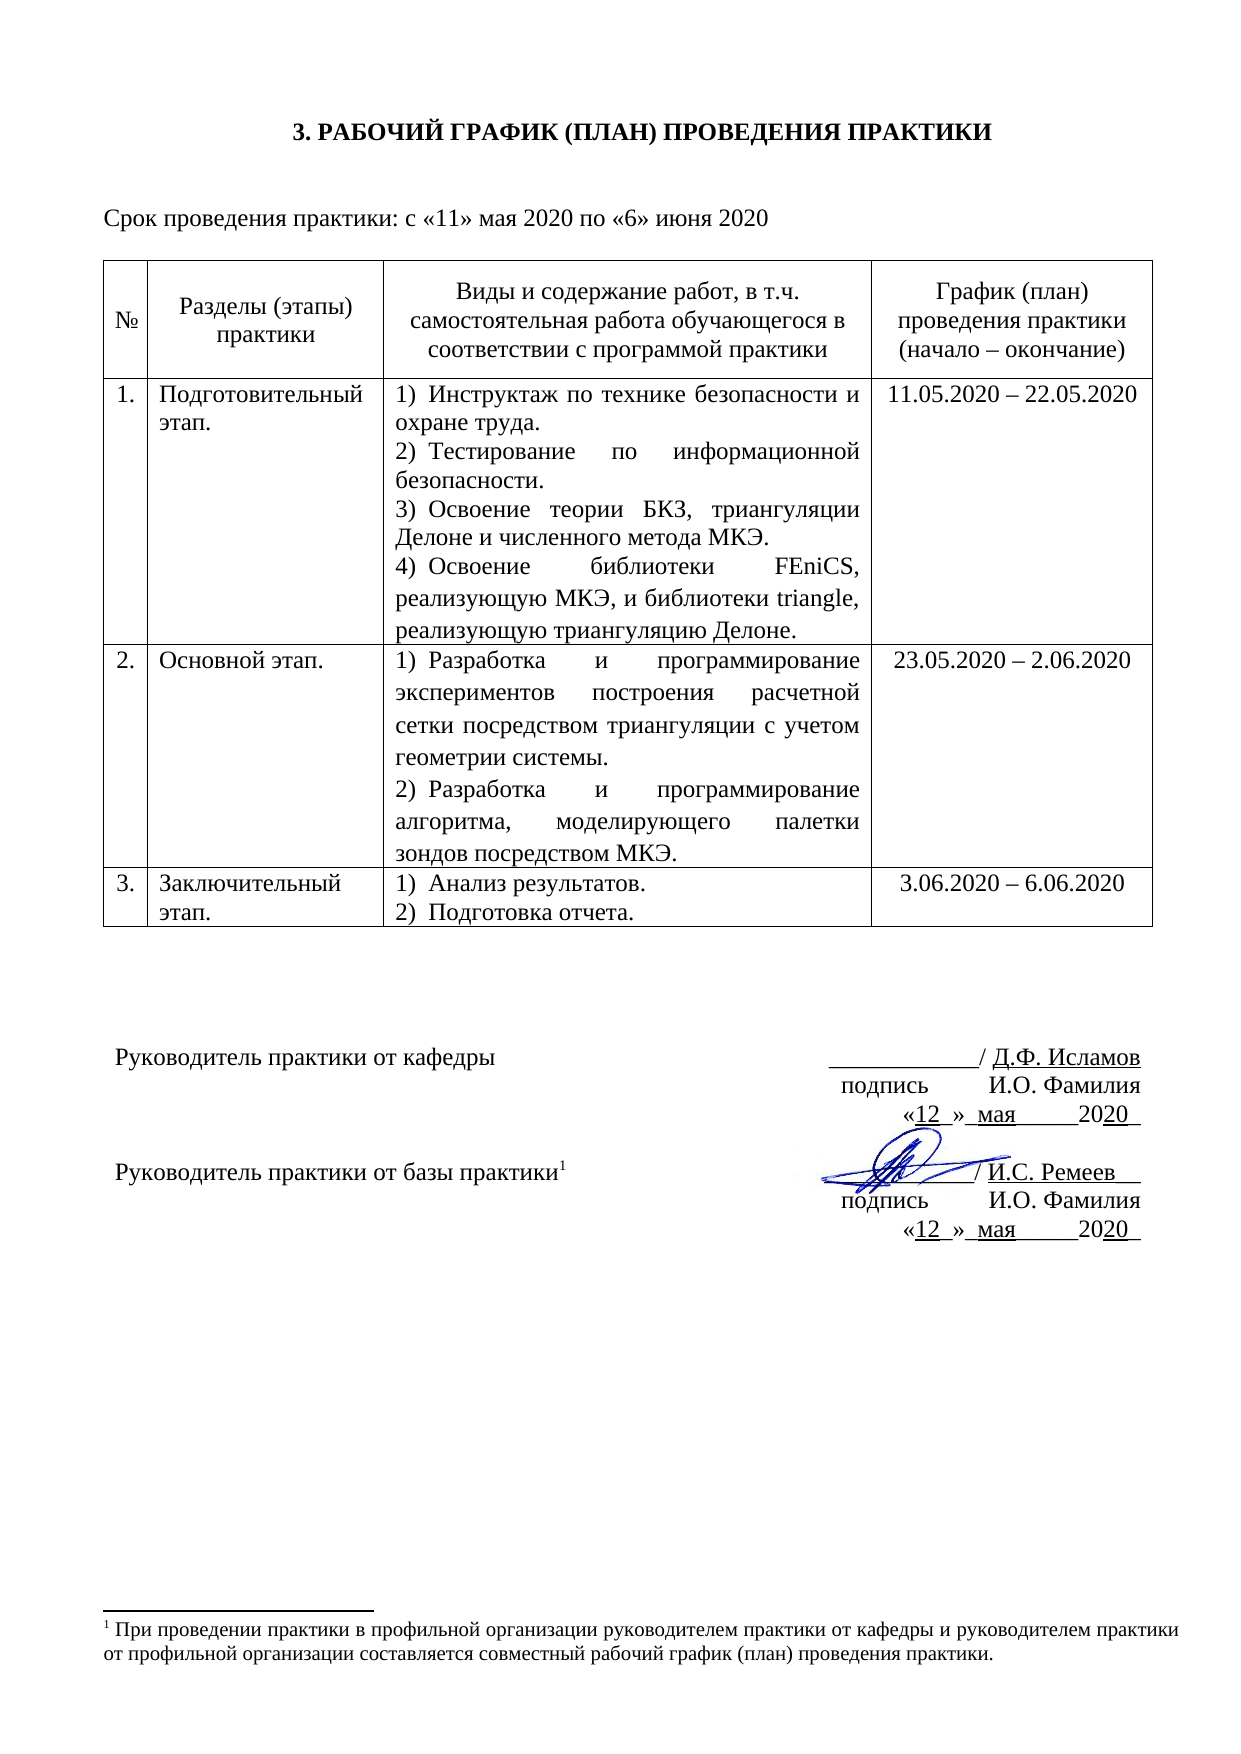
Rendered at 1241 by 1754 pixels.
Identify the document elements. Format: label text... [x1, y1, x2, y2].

text Срок проведения практики: с «11» мая 2020 по «6» июня 2020 [103, 203, 1181, 232]
text 3. РАБОЧИЙ ГРАФИК (ПЛАН) ПРОВЕДЕНИЯ ПРАКТИКИ [103, 117, 1181, 145]
table_cell Руководитель практики от базы практики [103, 1128, 591, 1243]
table_header ____________/ Д.Ф. Исламов подпись И.О. Фамилия «12_»_мая_____2020_ [591, 1013, 1152, 1128]
table_cell 1. [104, 379, 147, 644]
table_header Разделы (этапы) практики [148, 261, 383, 378]
table_cell 3.06.2020 – 6.06.2020 [872, 868, 1152, 926]
table_cell Инструктаж по технике безопасности и охране труда. Тестирование по информационной безопасности. Освоение теории БКЗ, триангуляции Делоне и численного метода МКЭ. Освоение библиотеки FEniCS, реализующую МКЭ, и библиотеки triangle, реализующую триангуляцию Делоне. [384, 379, 871, 644]
table_cell Разработка и программирование экспериментов построения расчетной сетки посредством триангуляции с учетом геометрии системы. Разработка и программирование алгоритма, моделирующего палетки зондов посредством МКЭ. [384, 645, 871, 867]
table_cell Заключительный этап. [148, 868, 383, 926]
table_header График (план) проведения практики (начало – окончание) [872, 261, 1152, 378]
table_cell Основной этап. [148, 645, 383, 867]
table_cell 3. [104, 868, 147, 926]
table_header Руководитель практики от кафедры [103, 1013, 591, 1128]
table_cell 2. [104, 645, 147, 867]
table_cell 23.05.2020 – 2.06.2020 [872, 645, 1152, 867]
table_cell 11.05.2020 – 22.05.2020 [872, 379, 1152, 644]
table_header Виды и содержание работ, в т.ч. самостоятельная работа обучающегося в соответствии с программой практики [384, 261, 871, 378]
table_cell ____________/ И.С. Ремеев__ подпись И.О. Фамилия «12_»_мая_____2020_ [591, 1128, 1152, 1243]
table_cell Подготовительный этап. [148, 379, 383, 644]
picture [792, 1123, 1012, 1195]
table_header № [104, 261, 147, 378]
table_cell Анализ результатов. Подготовка отчета. [384, 868, 871, 926]
